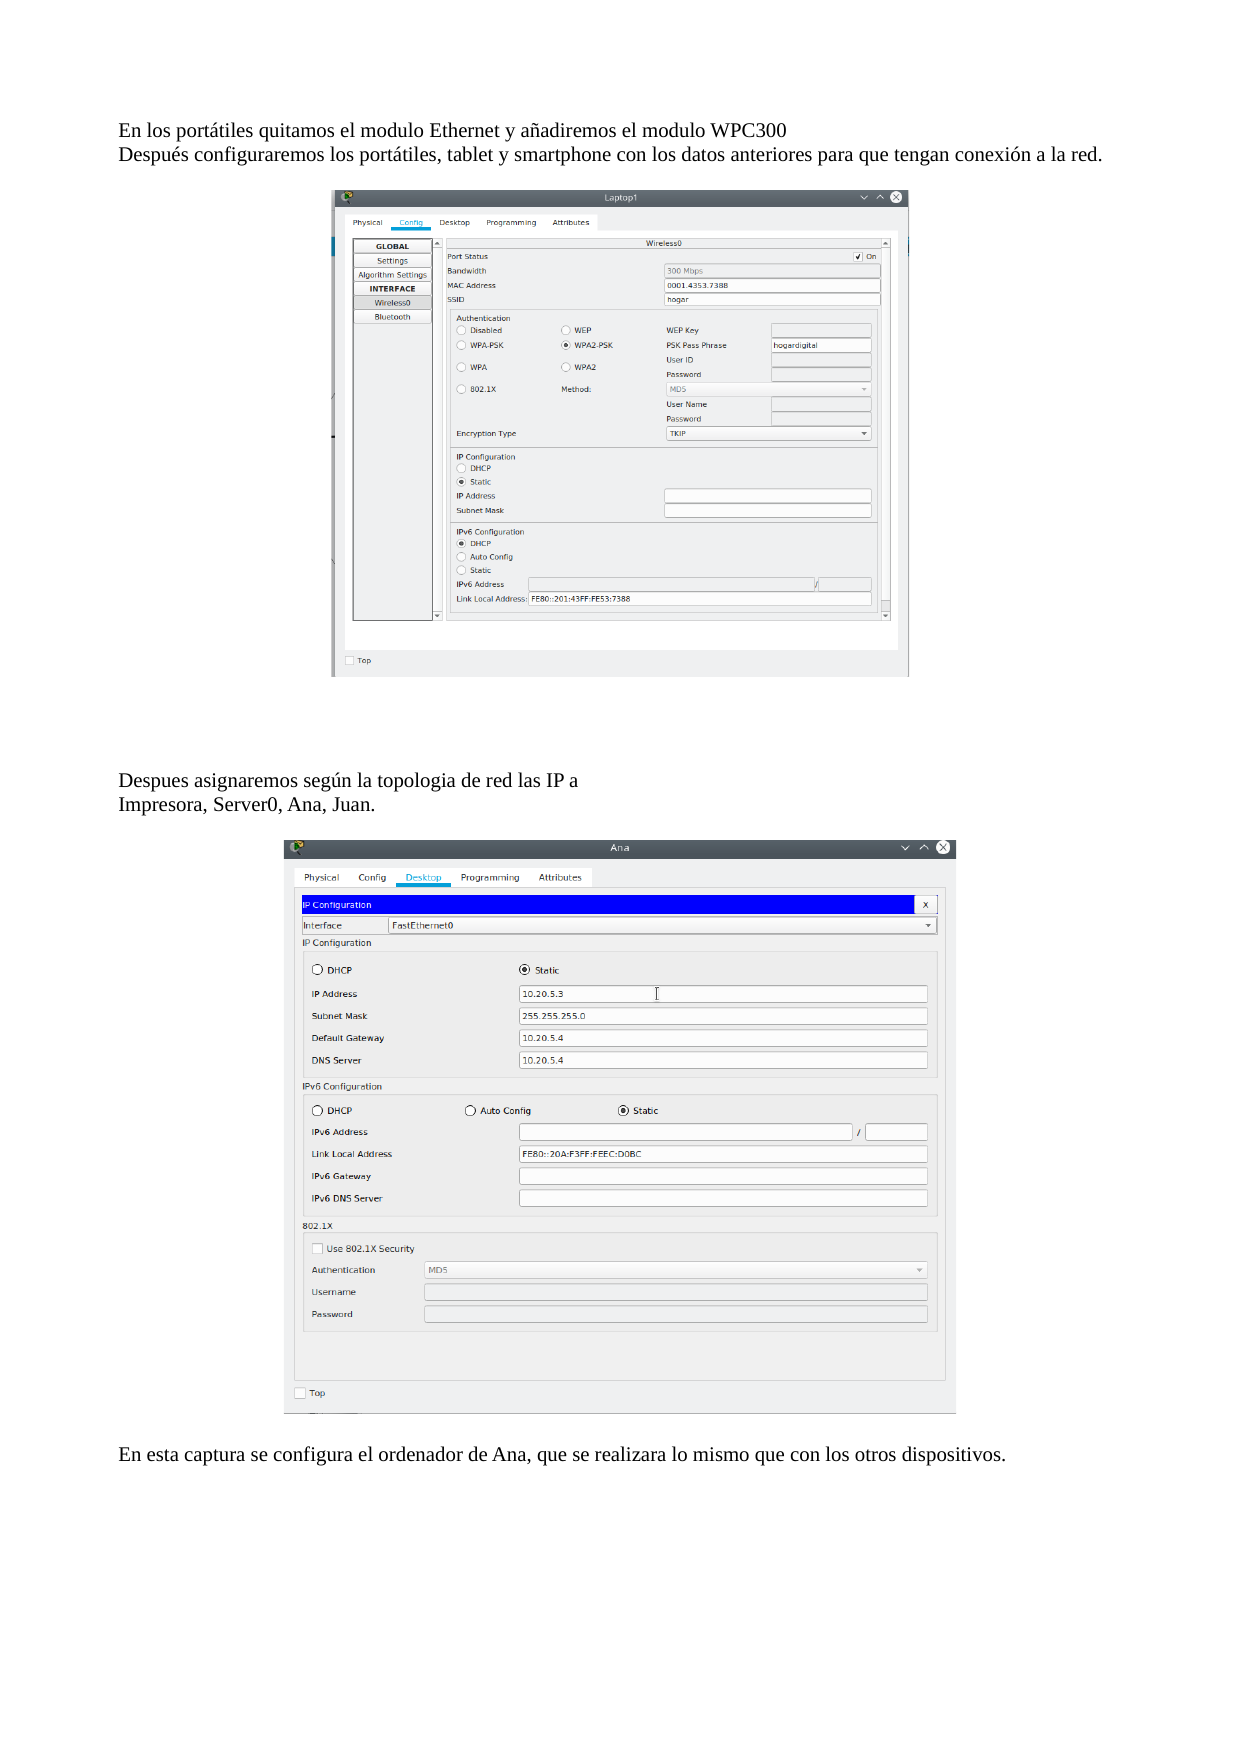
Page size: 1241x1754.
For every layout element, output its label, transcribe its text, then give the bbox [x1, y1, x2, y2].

text Impresora, Server0, Ana, Juan. [118, 792, 1122, 816]
picture [331, 190, 910, 677]
text En esta captura se configura el ordenador de Ana, que se realizara lo mismo que con los otros dispositivos. [118, 1442, 1122, 1466]
text Después configuraremos los portátiles, tablet y smartphone con los datos anteriores para que tengan conexión a la red. [118, 142, 1122, 166]
text En los portátiles quitamos el modulo Ethernet y añadiremos el modulo WPC300 [118, 118, 1122, 142]
picture [283, 840, 957, 1414]
text Despues asignaremos según la topologia de red las IP a [118, 768, 1122, 792]
